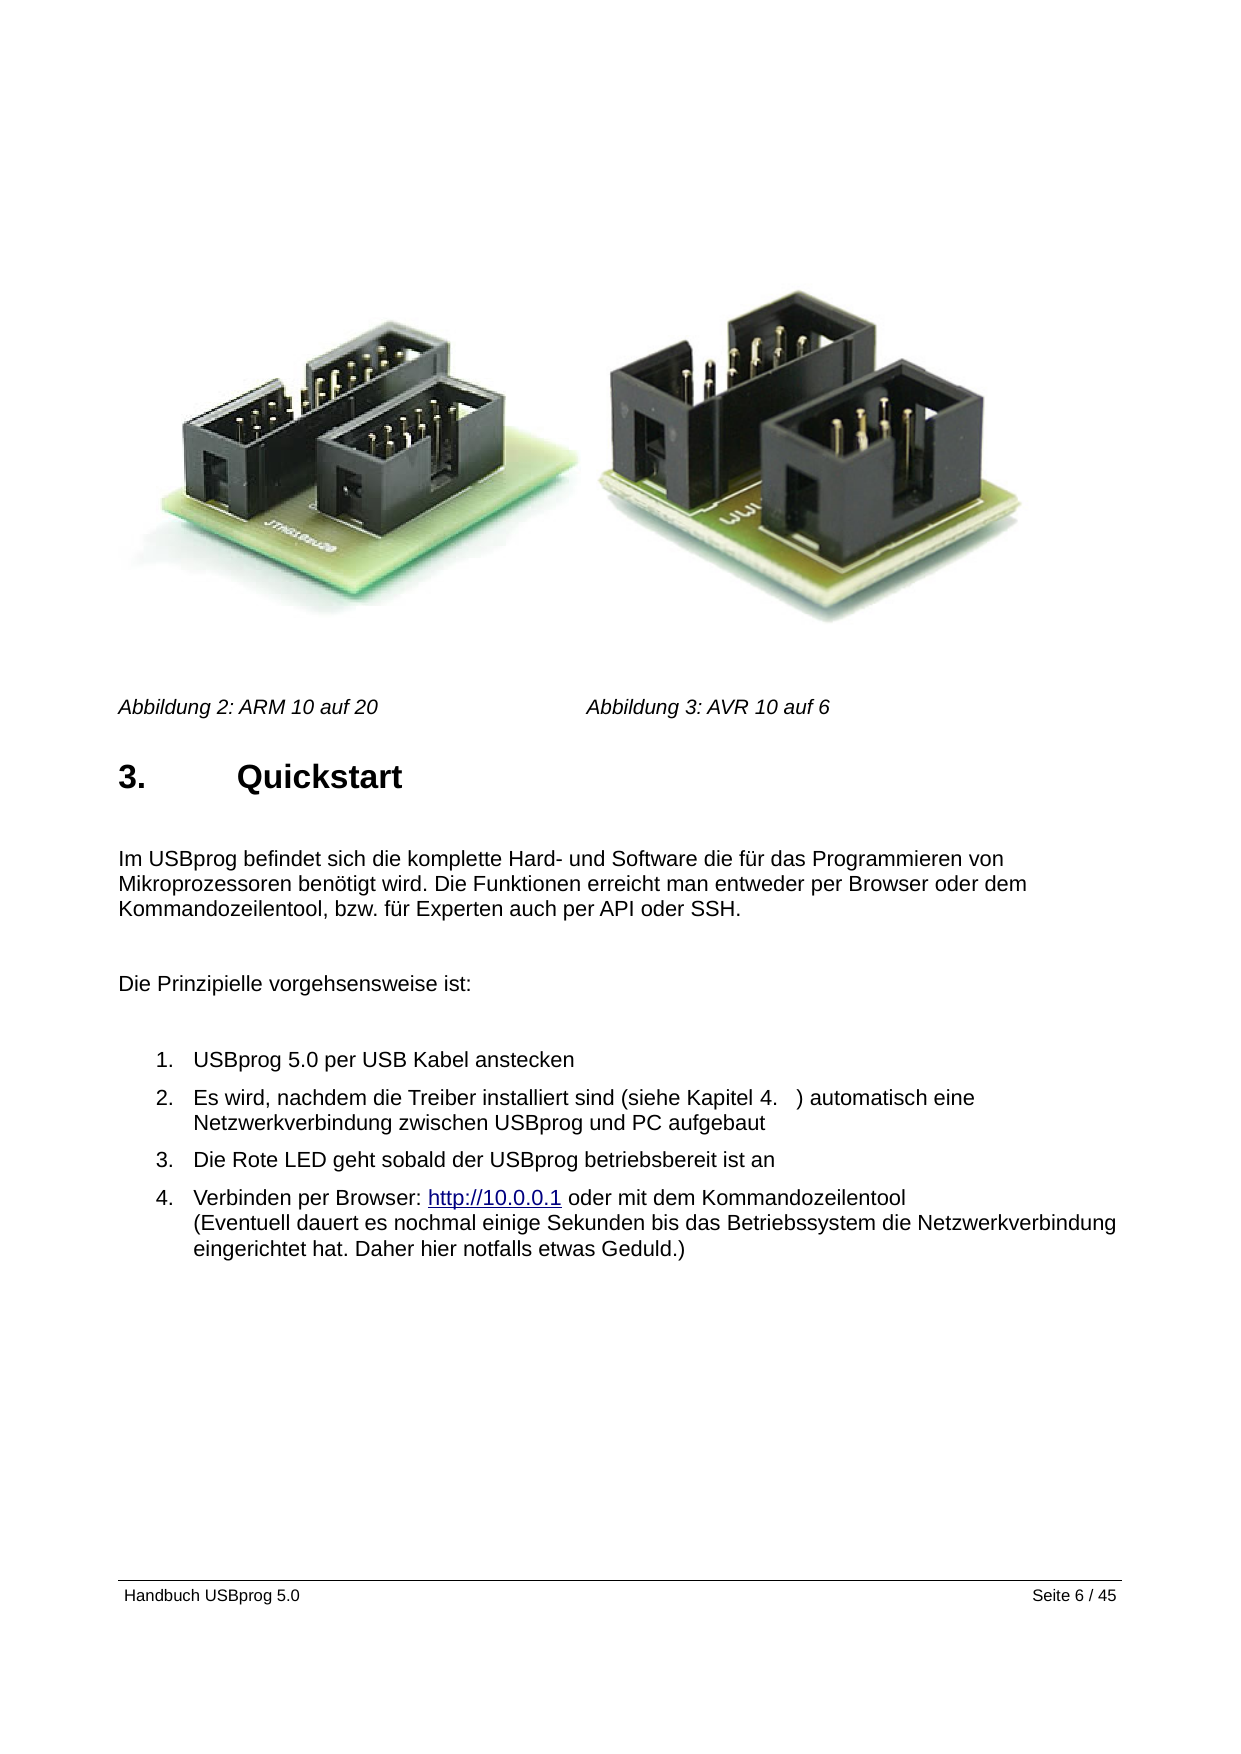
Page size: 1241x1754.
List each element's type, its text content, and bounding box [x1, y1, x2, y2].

list Die Rote LED geht sobald der USBprog betriebsbereit ist an [156, 1147, 1122, 1172]
text Abbildung 2: ARM 10 auf 20 [118, 684, 586, 719]
list Es wird, nachdem die Treiber installiert sind (siehe Kapitel 4) automatisch eine Netzwerkverbindung zwischen USBprog und PC aufgebaut [156, 1084, 1122, 1135]
subtitle Quickstart [118, 757, 1122, 795]
list Verbinden per Browser: http://10.0.0.1 oder mit dem Kommandozeilentool (Eventuell dauert es nochmal einige Sekunden bis das Betriebssystem die Netzwerkverbindung eingerichtet hat. Daher hier notfalls etwas Geduld.) [156, 1185, 1122, 1261]
text Im USBprog befindet sich die komplette Hard- und Software die für das Programmieren von Mikroprozessoren benötigt wird. Die Funktionen erreicht man entweder per Browser oder dem Kommandozeilentool, bzw. für Experten auch per API oder SSH. [118, 845, 1122, 921]
text Abbildung 3: AVR 10 auf 6 [586, 684, 1036, 719]
list USBprog 5.0 per USB Kabel anstecken [156, 1047, 1122, 1072]
picture [118, 232, 1036, 684]
text Die Prinzipielle vorgehsensweise ist: [118, 971, 1122, 996]
